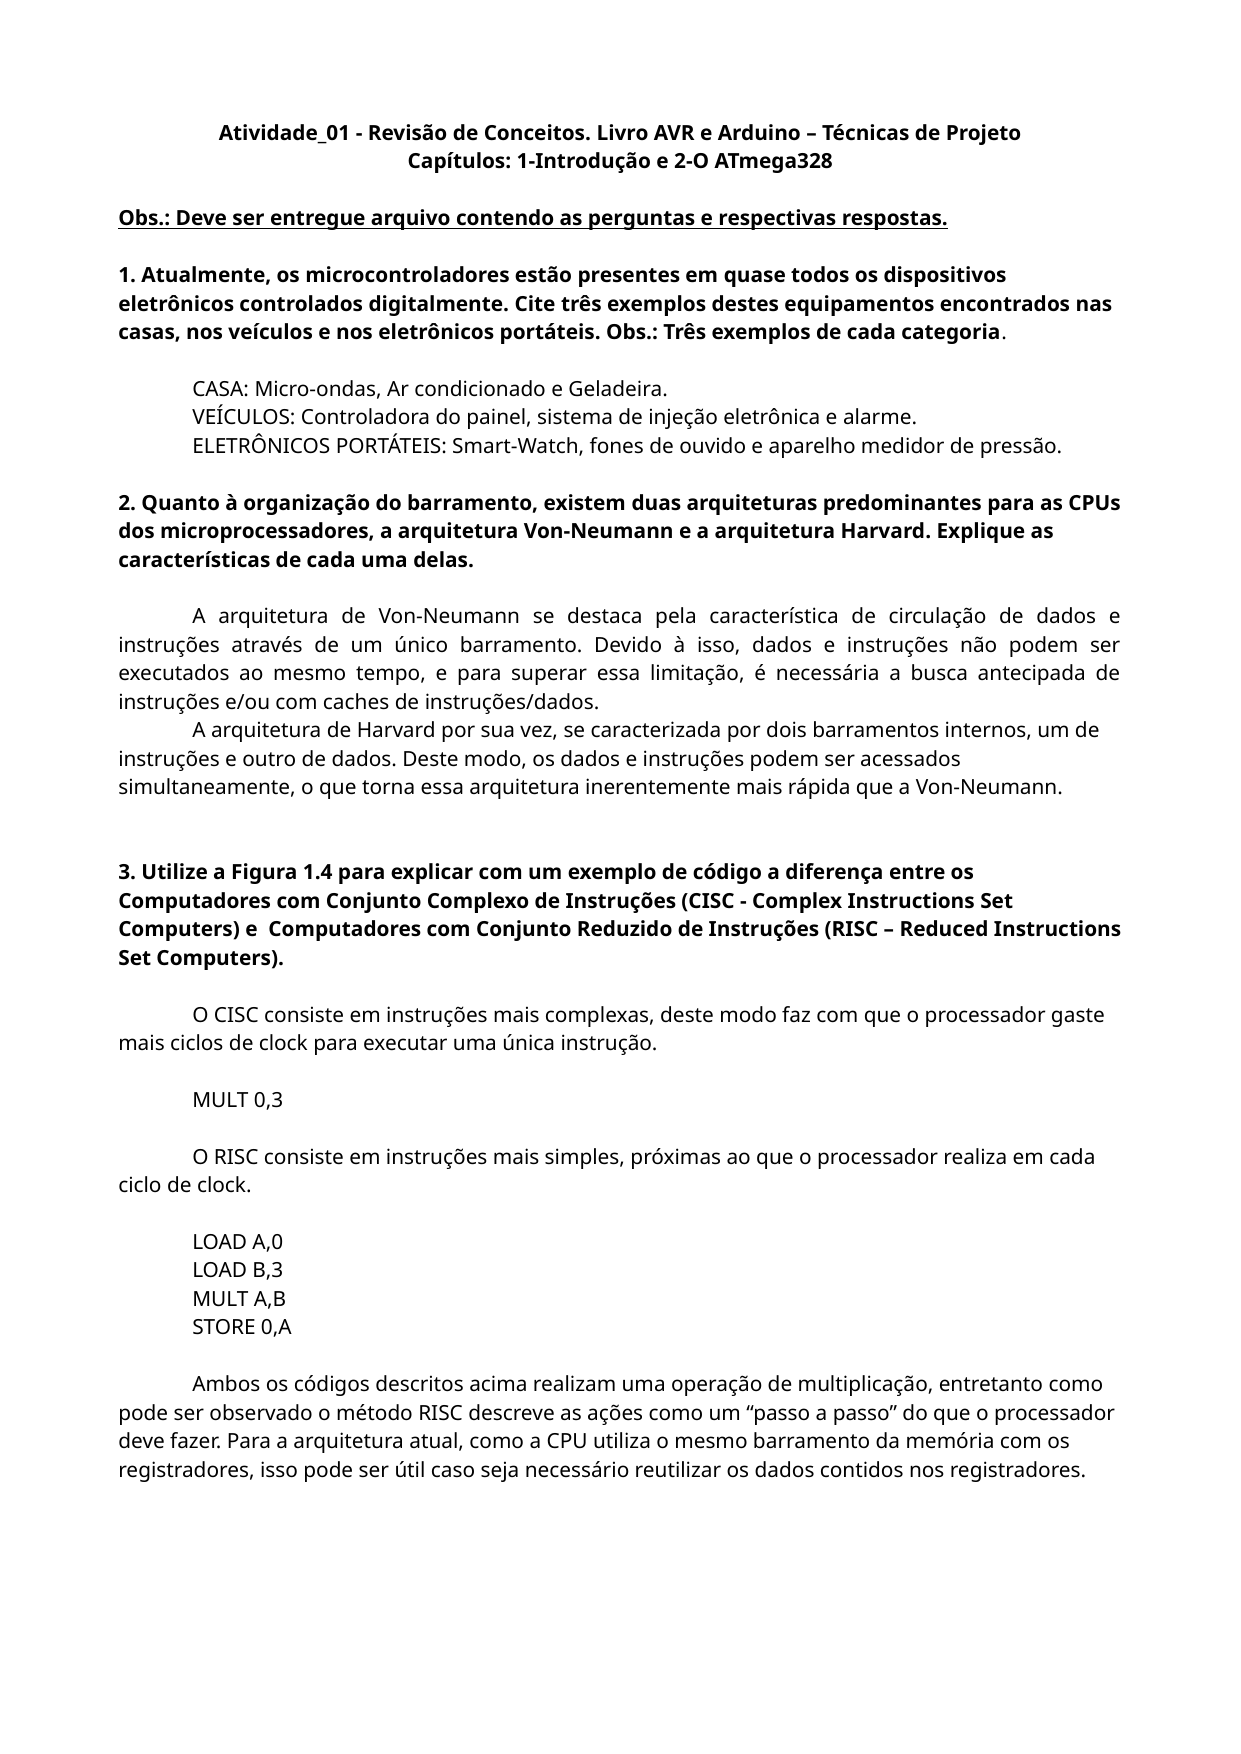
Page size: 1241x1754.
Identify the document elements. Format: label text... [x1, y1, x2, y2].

text 2. Quanto à organização do barramento, existem duas arquiteturas predominantes para as CPUs dos microprocessadores, a arquitetura Von-Neumann e a arquitetura Harvard. Explique as características de cada uma delas. [118, 488, 1122, 573]
text simultaneamente, o que torna essa arquitetura inerentemente mais rápida que a Von-Neumann. [118, 772, 1122, 801]
text A arquitetura de Harvard por sua vez, se caracterizada por dois barramentos internos, um de instruções e outro de dados. Deste modo, os dados e instruções podem ser acessados [118, 715, 1122, 772]
text STORE 0,A [118, 1312, 1122, 1341]
text O RISC consiste em instruções mais simples, próximas ao que o processador realiza em cada ciclo de clock. [118, 1142, 1122, 1199]
text LOAD A,0 [118, 1227, 1122, 1256]
text ELETRÔNICOS PORTÁTEIS: Smart-Watch, fones de ouvido e aparelho medidor de pressão. [118, 431, 1122, 459]
text CASA: Micro-ondas, Ar condicionado e Geladeira. [118, 374, 1122, 402]
text VEÍCULOS: Controladora do painel, sistema de injeção eletrônica e alarme. [118, 402, 1122, 431]
text LOAD B,3 [118, 1256, 1122, 1284]
text O CISC consiste em instruções mais complexas, deste modo faz com que o processador gaste mais ciclos de clock para executar uma única instrução. [118, 1000, 1122, 1057]
text Capítulos: 1-Introdução e 2-O ATmega328 [118, 147, 1122, 175]
text Atividade_01 - Revisão de Conceitos. Livro AVR e Arduino – Técnicas de Projeto [118, 118, 1122, 147]
text MULT 0,3 [118, 1085, 1122, 1113]
text Obs.: Deve ser entregue arquivo contendo as perguntas e respectivas respostas. [118, 203, 1122, 232]
text A arquitetura de Von-Neumann se destaca pela característica de circulação de dados e instruções através de um único barramento. Devido à isso, dados e instruções não podem ser executados ao mesmo tempo, e para superar essa limitação, é necessária a busca antecipada de instruções e/ou com caches de instruções/dados. [118, 602, 1122, 715]
text Ambos os códigos descritos acima realizam uma operação de multiplicação, entretanto como pode ser observado o método RISC descreve as ações como um “passo a passo” do que o processador deve fazer. Para a arquitetura atual, como a CPU utiliza o mesmo barramento da memória com os registradores, isso pode ser útil caso seja necessário reutilizar os dados contidos nos registradores. [118, 1369, 1122, 1483]
text 3. Utilize a Figura 1.4 para explicar com um exemplo de código a diferença entre os Computadores com Conjunto Complexo de Instruções (CISC - Complex Instructions Set Computers) e Computadores com Conjunto Reduzido de Instruções (RISC – Reduced Instructions Set Computers). [118, 857, 1122, 971]
text 1. Atualmente, os microcontroladores estão presentes em quase todos os dispositivos eletrônicos controlados digitalmente. Cite três exemplos destes equipamentos encontrados nas casas, nos veículos e nos eletrônicos portáteis. Obs.: Três exemplos de cada categoria. [118, 260, 1122, 346]
text MULT A,B [118, 1284, 1122, 1312]
